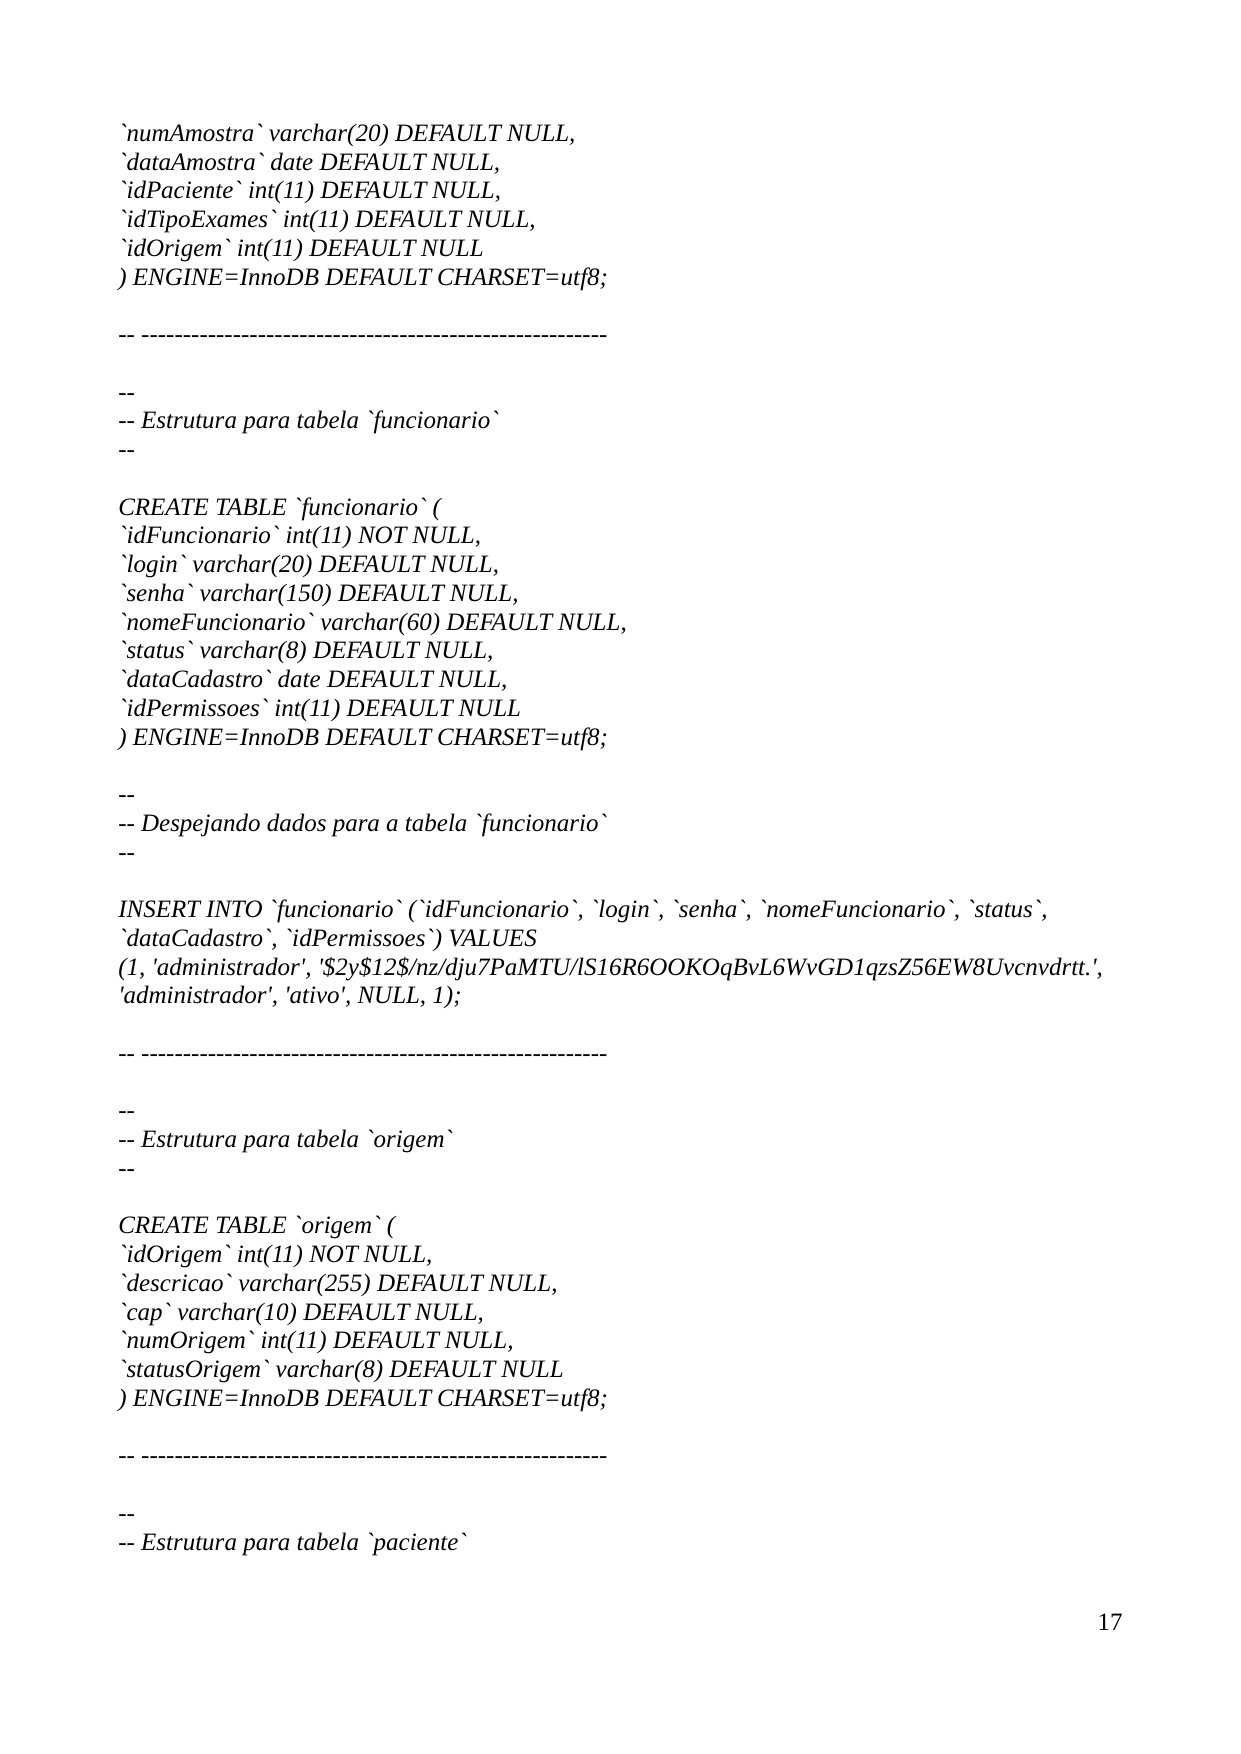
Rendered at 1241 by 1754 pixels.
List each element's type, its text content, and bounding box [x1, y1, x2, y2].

text -- -------------------------------------------------------- [118, 319, 1122, 348]
text -- Estrutura para tabela `origem` [118, 1124, 1122, 1153]
text CREATE TABLE `funcionario` ( [118, 492, 1122, 521]
text -- [118, 1096, 1122, 1124]
text ) ENGINE=InnoDB DEFAULT CHARSET=utf8; [118, 1383, 1122, 1412]
text -- [118, 837, 1122, 866]
text `dataAmostra` date DEFAULT NULL, [118, 147, 1122, 176]
text -- [118, 377, 1122, 406]
text `numOrigem` int(11) DEFAULT NULL, [118, 1326, 1122, 1354]
text `statusOrigem` varchar(8) DEFAULT NULL [118, 1354, 1122, 1383]
text `idTipoExames` int(11) DEFAULT NULL, [118, 204, 1122, 233]
text `idPermissoes` int(11) DEFAULT NULL [118, 693, 1122, 722]
text (1, 'administrador', '$2y$12$/nz/dju7PaMTU/lS16R6OOKOqBvL6WvGD1qzsZ56EW8Uvcnvdrtt.', 'administrador', 'ativo', NULL, 1); [118, 952, 1122, 1009]
text ) ENGINE=InnoDB DEFAULT CHARSET=utf8; [118, 722, 1122, 751]
text -- -------------------------------------------------------- [118, 1441, 1122, 1469]
text -- [118, 779, 1122, 808]
text -- Despejando dados para a tabela `funcionario` [118, 808, 1122, 837]
text `idPaciente` int(11) DEFAULT NULL, [118, 176, 1122, 204]
text `dataCadastro` date DEFAULT NULL, [118, 664, 1122, 693]
text ) ENGINE=InnoDB DEFAULT CHARSET=utf8; [118, 262, 1122, 291]
text -- Estrutura para tabela `paciente` [118, 1527, 1122, 1556]
text `idFuncionario` int(11) NOT NULL, [118, 521, 1122, 549]
text `numAmostra` varchar(20) DEFAULT NULL, [118, 118, 1122, 147]
text `idOrigem` int(11) DEFAULT NULL [118, 233, 1122, 262]
text `nomeFuncionario` varchar(60) DEFAULT NULL, [118, 607, 1122, 636]
text INSERT INTO `funcionario` (`idFuncionario`, `login`, `senha`, `nomeFuncionario`, `status`, `dataCadastro`, `idPermissoes`) VALUES [118, 894, 1122, 952]
text `cap` varchar(10) DEFAULT NULL, [118, 1297, 1122, 1326]
text -- [118, 1153, 1122, 1182]
text `login` varchar(20) DEFAULT NULL, [118, 549, 1122, 578]
text -- Estrutura para tabela `funcionario` [118, 406, 1122, 434]
text CREATE TABLE `origem` ( [118, 1211, 1122, 1239]
text -- -------------------------------------------------------- [118, 1038, 1122, 1067]
text `idOrigem` int(11) NOT NULL, [118, 1239, 1122, 1268]
text `status` varchar(8) DEFAULT NULL, [118, 636, 1122, 664]
text `senha` varchar(150) DEFAULT NULL, [118, 578, 1122, 607]
text `descricao` varchar(255) DEFAULT NULL, [118, 1268, 1122, 1297]
text -- [118, 1498, 1122, 1527]
text -- [118, 434, 1122, 463]
